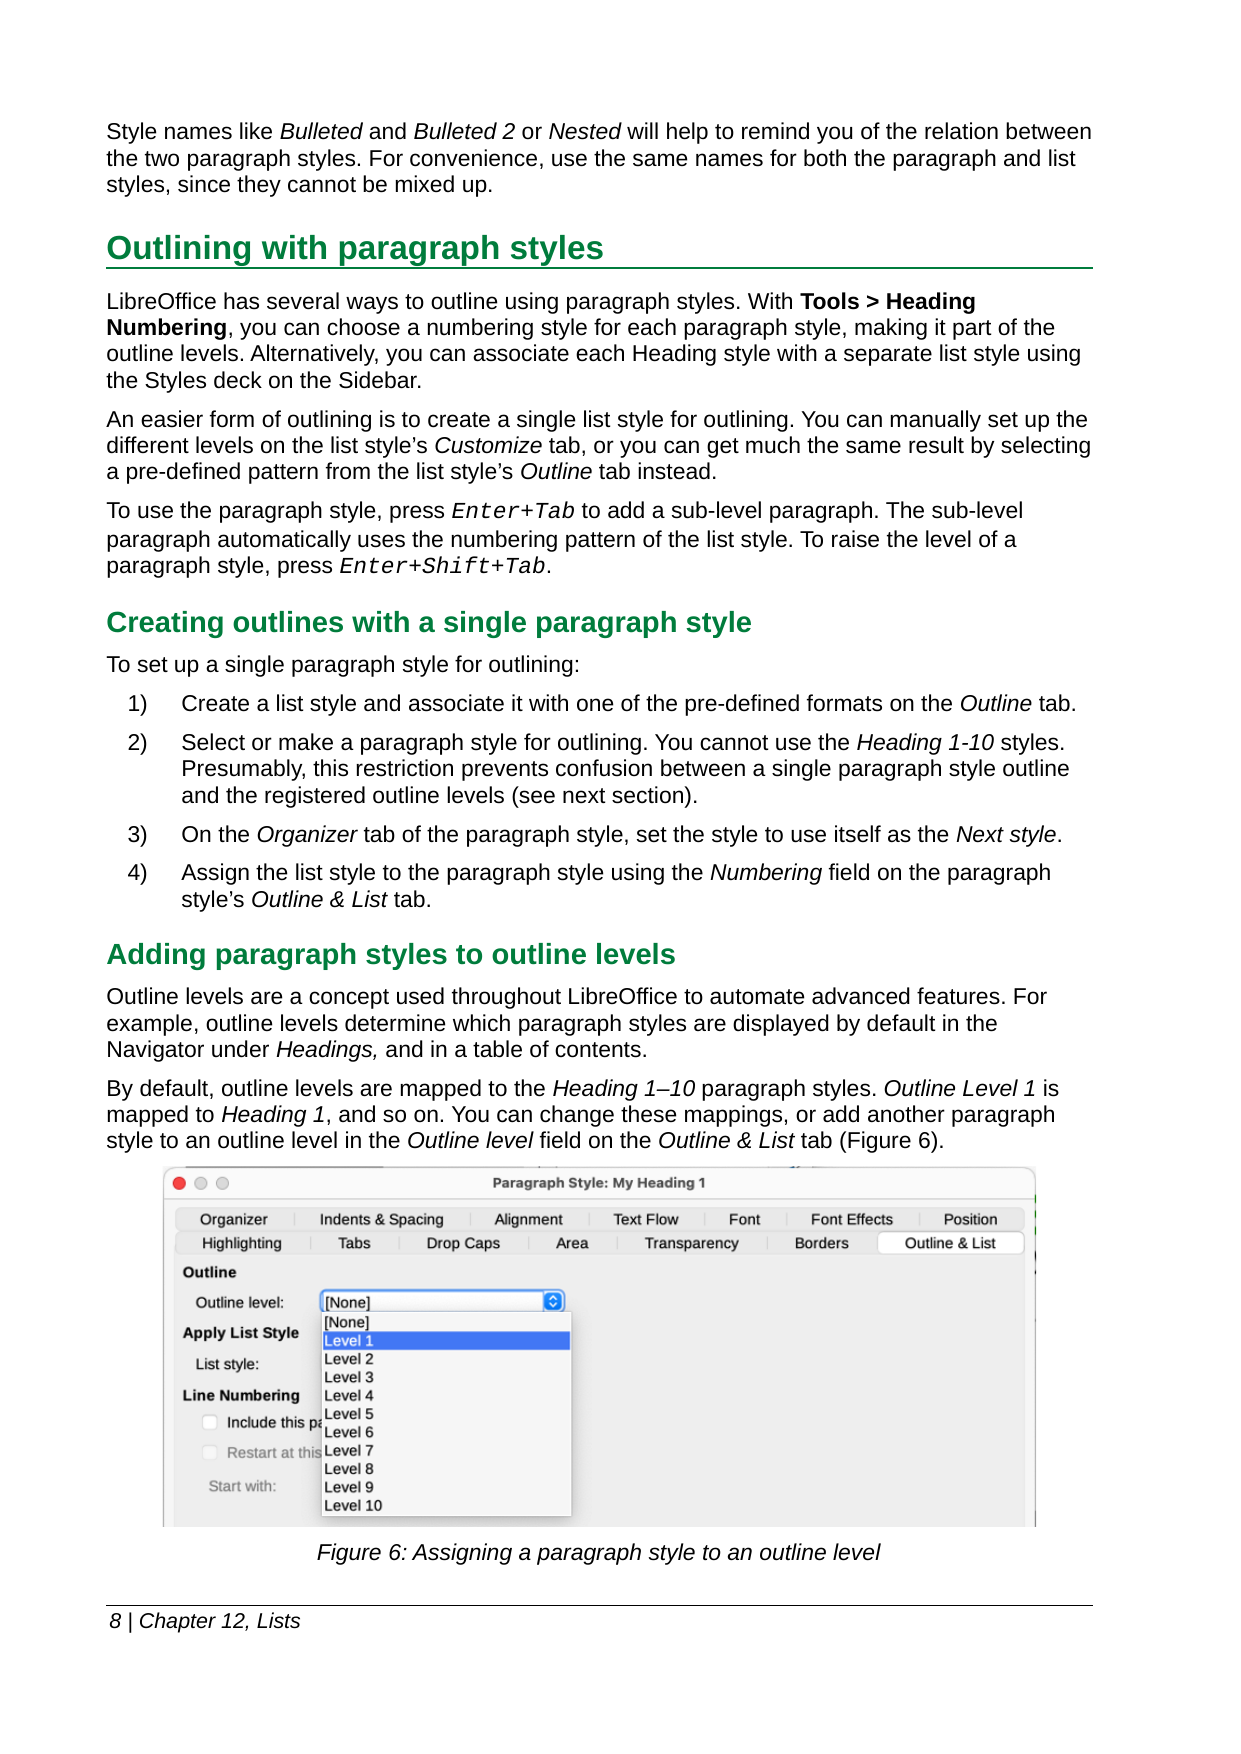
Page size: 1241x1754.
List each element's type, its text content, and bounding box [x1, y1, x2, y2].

subtitle Creating outlines with a single paragraph style [106, 605, 1093, 639]
subtitle Outlining with paragraph styles [106, 228, 1093, 267]
text Style names like Bulleted and Bulleted 2 or Nested will help to remind you of the relation between the two paragraph styles. For convenience, use the same names for both the paragraph and list styles, since they cannot be mixed up. [106, 118, 1093, 197]
picture [162, 1166, 1037, 1527]
list Create a list style and associate it with one of the pre-defined formats on the Outline tab. [148, 690, 1093, 716]
text Figure 6: Assigning a paragraph style to an outline level [163, 1539, 1036, 1565]
text LibreOffice has several ways to outline using paragraph styles. With Tools > Heading Numbering, you can choose a numbering style for each paragraph style, making it part of the outline levels. Alternatively, you can associate each Heading style with a separate list style using the Styles deck on the Sidebar. [106, 288, 1093, 393]
text Outline levels are a concept used throughout LibreOffice to automate advanced features. For example, outline levels determine which paragraph styles are displayed by default in the Navigator under Headings, and in a table of contents. [106, 983, 1093, 1062]
text By default, outline levels are mapped to the Heading 1–10 paragraph styles. Outline Level 1 is mapped to Heading 1, and so on. You can change these mappings, or add another paragraph style to an outline level in the Outline level field on the Outline & List tab (Figure 6). [106, 1075, 1093, 1154]
list On the Organizer tab of the paragraph style, set the style to use itself as the Next style. [148, 821, 1093, 847]
list Select or make a paragraph style for outlining. You cannot use the Heading 1-10 styles. Presumably, this restriction prevents confusion between a single paragraph style outline and the registered outline levels (see next section). [148, 729, 1093, 808]
list To set up a single paragraph style for outlining: [106, 651, 1093, 678]
list Assign the list style to the paragraph style using the Numbering field on the paragraph style’s Outline & List tab. [148, 859, 1093, 912]
text An easier form of outlining is to create a single list style for outlining. You can manually set up the different levels on the list style’s Customize tab, or you can get much the same result by selecting a pre-defined pattern from the list style’s Outline tab instead. [106, 406, 1093, 485]
subtitle Adding paragraph styles to outline levels [106, 937, 1093, 971]
text To use the paragraph style, press Enter+Tab to add a sub-level paragraph. The sub-level paragraph automatically uses the numbering pattern of the list style. To raise the level of a paragraph style, press Enter+Shift+Tab. [106, 497, 1093, 580]
